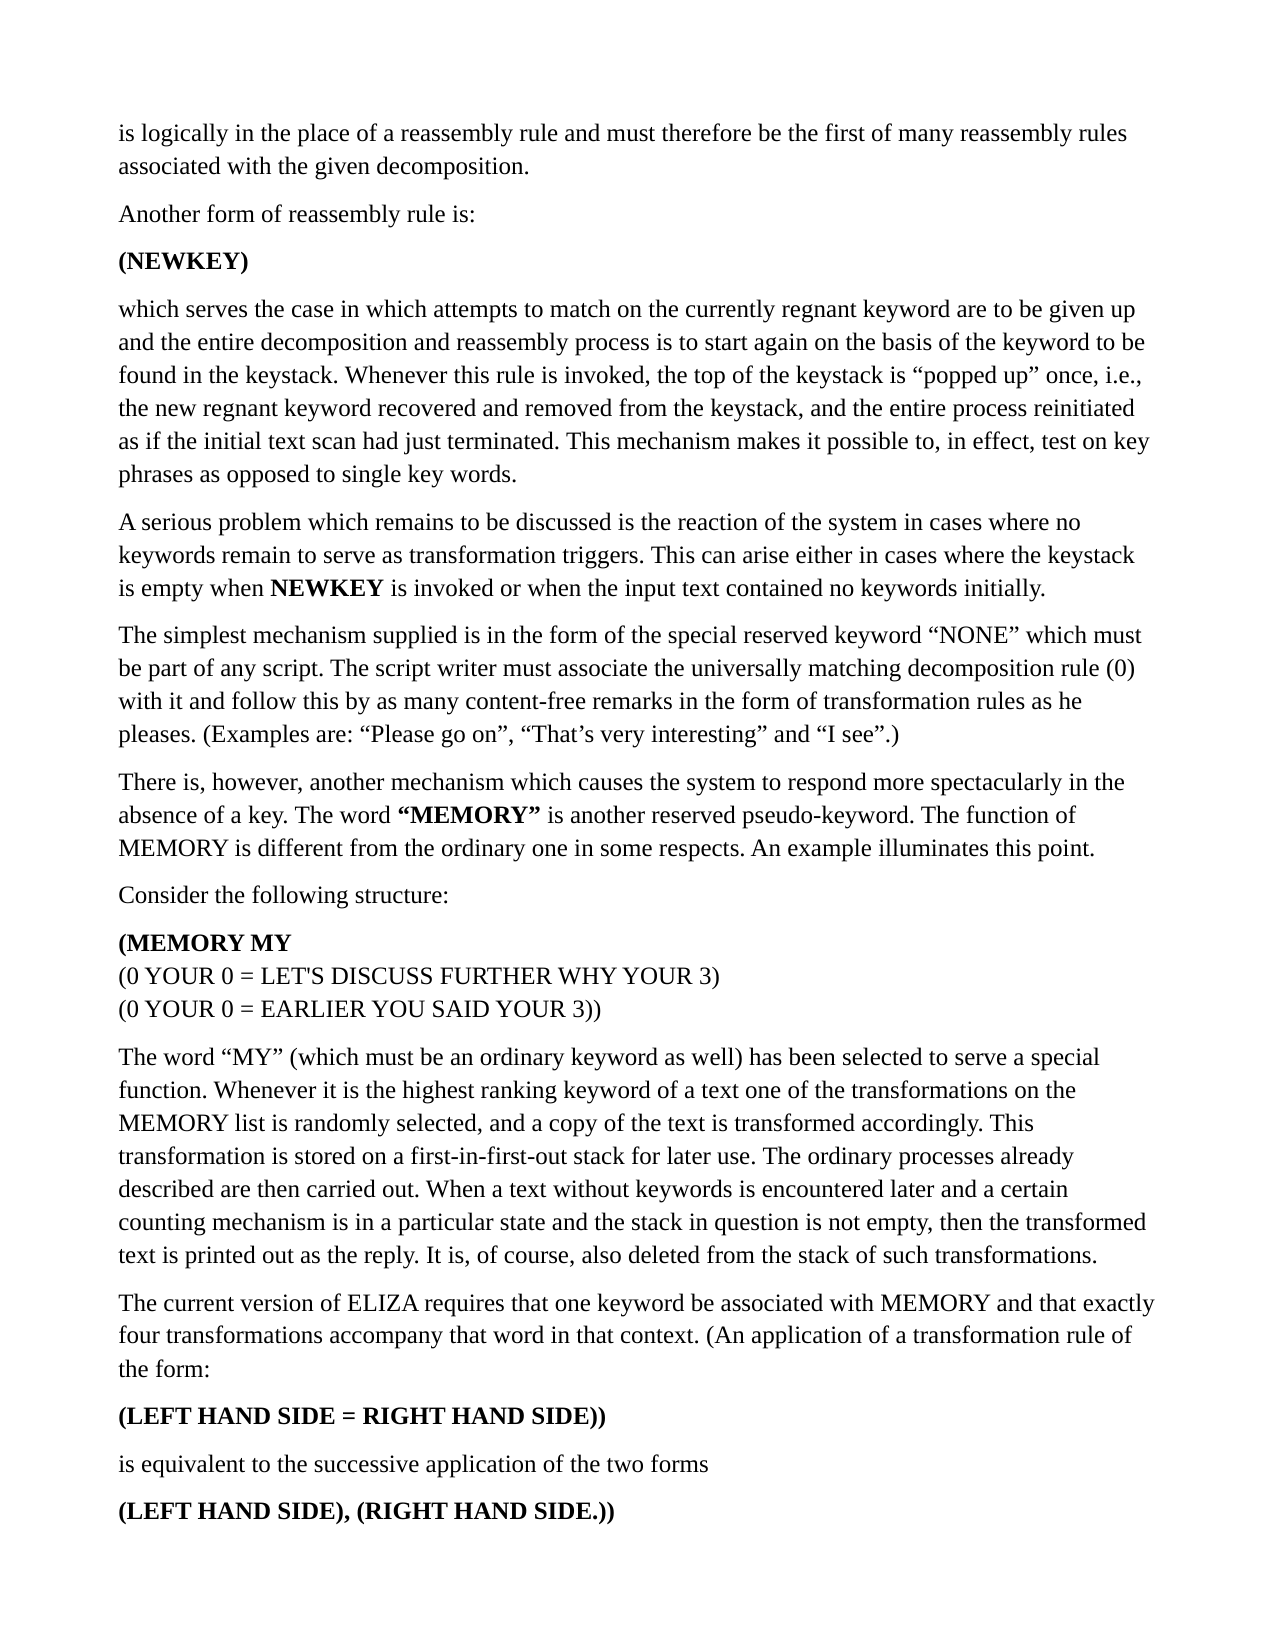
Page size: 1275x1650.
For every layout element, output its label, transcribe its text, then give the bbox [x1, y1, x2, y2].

text The word “MY” (which must be an ordinary keyword as well) has been selected to serve a special function. Whenever it is the highest ranking keyword of a text one of the transformations on the MEMORY list is randomly selected, and a copy of the text is transformed accordingly. This transformation is stored on a first-in-first-out stack for later use. The ordinary processes already described are then carried out. When a text without keywords is encountered later and a certain counting mechanism is in a particular state and the stack in question is not empty, then the transformed text is printed out as the reply. It is, of course, also deleted from the stack of such transformations. [118, 1042, 1157, 1269]
text (NEWKEY) [118, 246, 1157, 275]
text which serves the case in which attempts to match on the currently regnant keyword are to be given up and the entire decomposition and reassembly process is to start again on the basis of the keyword to be found in the keystack. Whenever this rule is invoked, the top of the keystack is “popped up” once, i.e., the new regnant keyword recovered and removed from the keystack, and the entire process reinitiated as if the initial text scan had just terminated. This mechanism makes it possible to, in effect, test on key phrases as opposed to single key words. [118, 294, 1157, 488]
text is equivalent to the successive application of the two forms [118, 1449, 1157, 1478]
text There is, however, another mechanism which causes the system to respond more spectacularly in the absence of a key. The word “MEMORY” is another reserved pseudo-keyword. The function of MEMORY is different from the ordinary one in some respects. An example illuminates this point. [118, 767, 1157, 862]
text (LEFT HAND SIDE), (RIGHT HAND SIDE.)) [118, 1496, 1157, 1525]
text The current version of ELIZA requires that one keyword be associated with MEMORY and that exactly four transformations accompany that word in that context. (An application of a transformation rule of the form: [118, 1288, 1157, 1382]
text Consider the following structure: [118, 881, 1157, 909]
text Another form of reassembly rule is: [118, 199, 1157, 227]
text The simplest mechanism supplied is in the form of the special reserved keyword “NONE” which must be part of any script. The script writer must associate the universally matching decomposition rule (0) with it and follow this by as many content-free remarks in the form of transformation rules as he pleases. (Examples are: “Please go on”, “That’s very interesting” and “I see”.) [118, 620, 1157, 748]
text (LEFT HAND SIDE = RIGHT HAND SIDE)) [118, 1401, 1157, 1430]
text is logically in the place of a reassembly rule and must therefore be the first of many reassembly rules associated with the given decomposition. [118, 118, 1157, 180]
text A serious problem which remains to be discussed is the reaction of the system in cases where no keywords remain to serve as transformation triggers. This can arise either in cases where the keystack is empty when NEWKEY is invoked or when the input text contained no keywords initially. [118, 507, 1157, 601]
text (MEMORY MY (0 YOUR 0 = LET'S DISCUSS FURTHER WHY YOUR 3) (0 YOUR 0 = EARLIER YOU SAID YOUR 3)) [118, 928, 1157, 1023]
